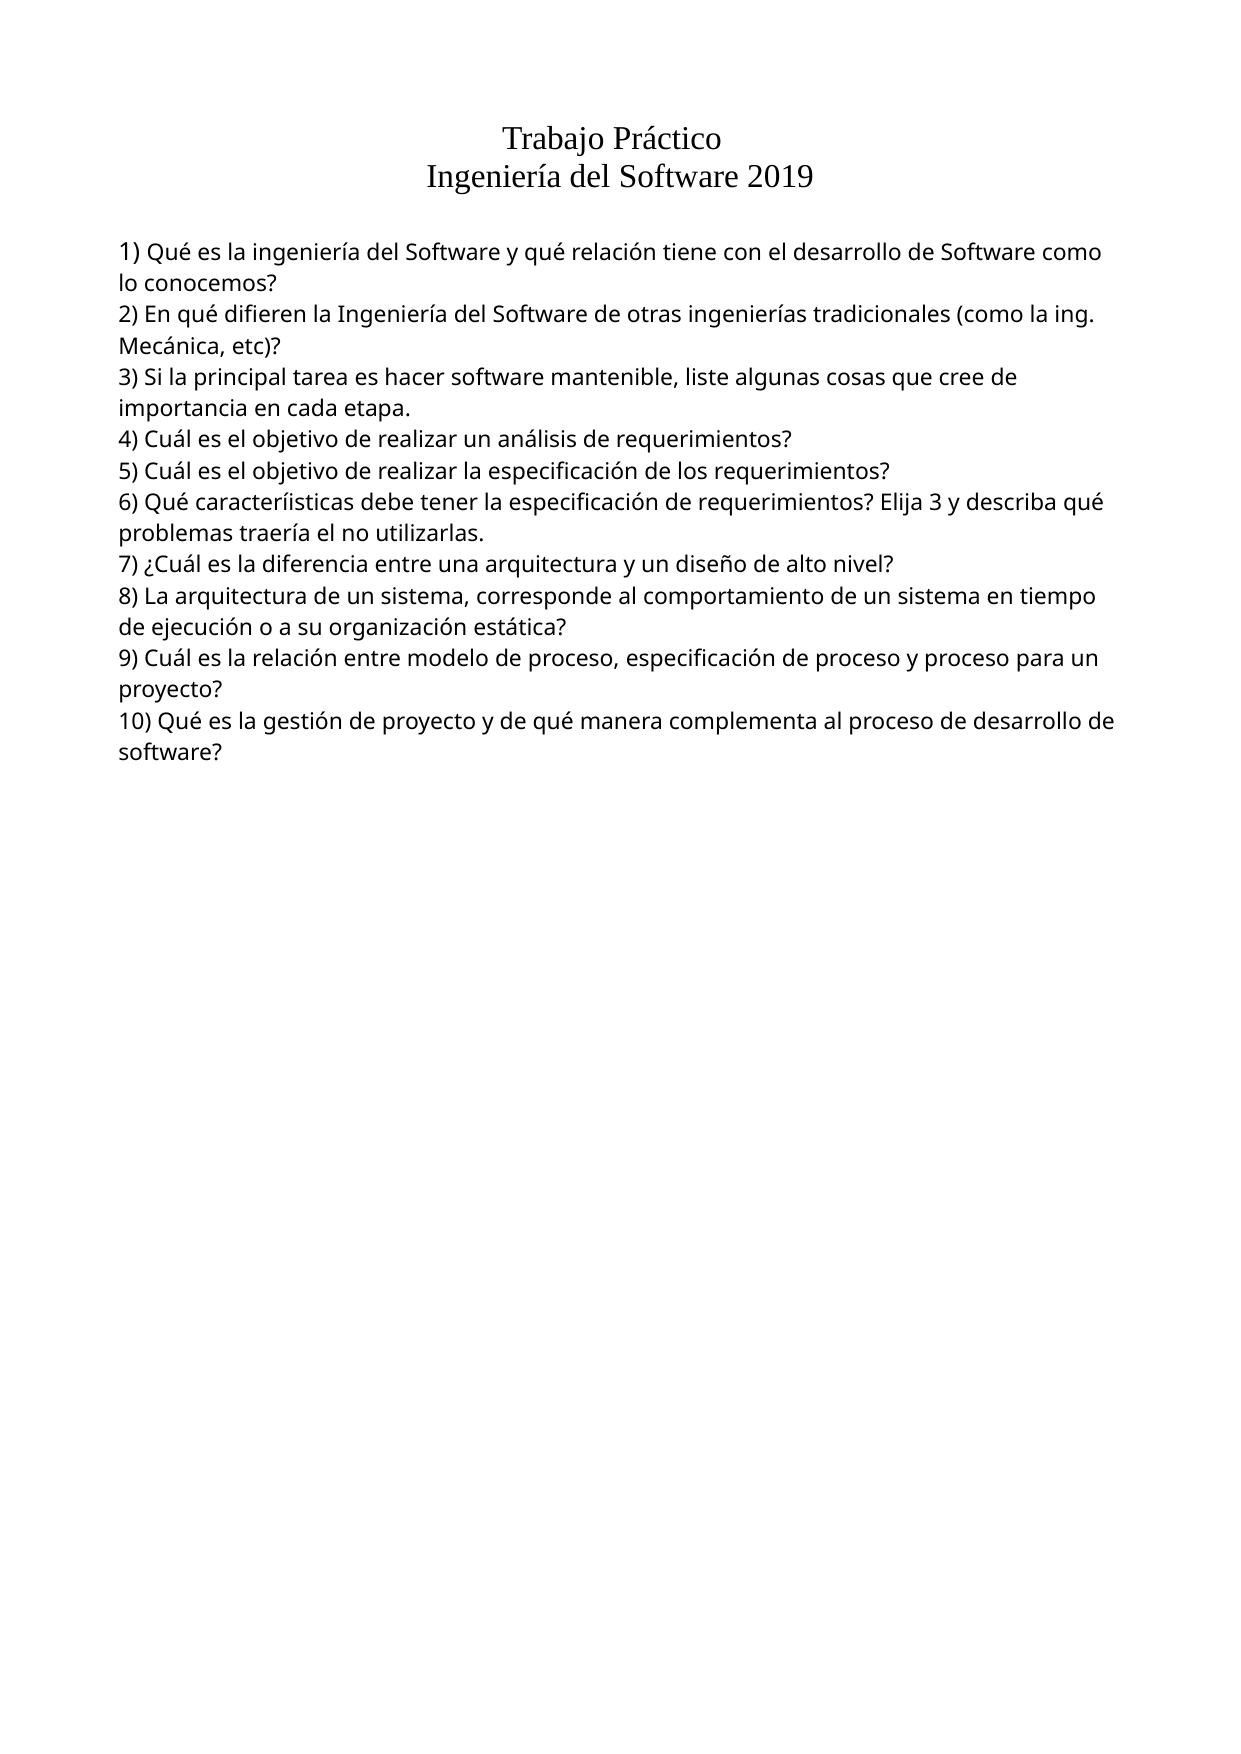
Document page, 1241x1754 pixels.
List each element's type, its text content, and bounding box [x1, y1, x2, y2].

text Trabajo Práctico [118, 118, 1122, 156]
text 1) Qué es la ingeniería del Software y qué relación tiene con el desarrollo de Software como lo conocemos? [118, 233, 1122, 298]
text Ingeniería del Software 2019 [118, 156, 1122, 195]
text 7) ¿Cuál es la diferencia entre una arquitectura y un diseño de alto nivel? [118, 548, 1122, 580]
text 5) Cuál es el objetivo de realizar la especificación de los requerimientos? [118, 455, 1122, 486]
text 3) Si la principal tarea es hacer software mantenible, liste algunas cosas que cree de importancia en cada etapa. [118, 361, 1122, 423]
text 6) Qué caracteríisticas debe tener la especificación de requerimientos? Elija 3 y describa qué problemas traería el no utilizarlas. [118, 486, 1122, 548]
text 9) Cuál es la relación entre modelo de proceso, especificación de proceso y proceso para un proyecto? [118, 642, 1122, 705]
text 10) Qué es la gestión de proyecto y de qué manera complementa al proceso de desarrollo de software? [118, 705, 1122, 767]
text 8) La arquitectura de un sistema, corresponde al comportamiento de un sistema en tiempo de ejecución o a su organización estática? [118, 580, 1122, 642]
text 2) En qué difieren la Ingeniería del Software de otras ingenierías tradicionales (como la ing. Mecánica, etc)? [118, 298, 1122, 361]
text 4) Cuál es el objetivo de realizar un análisis de requerimientos? [118, 423, 1122, 455]
